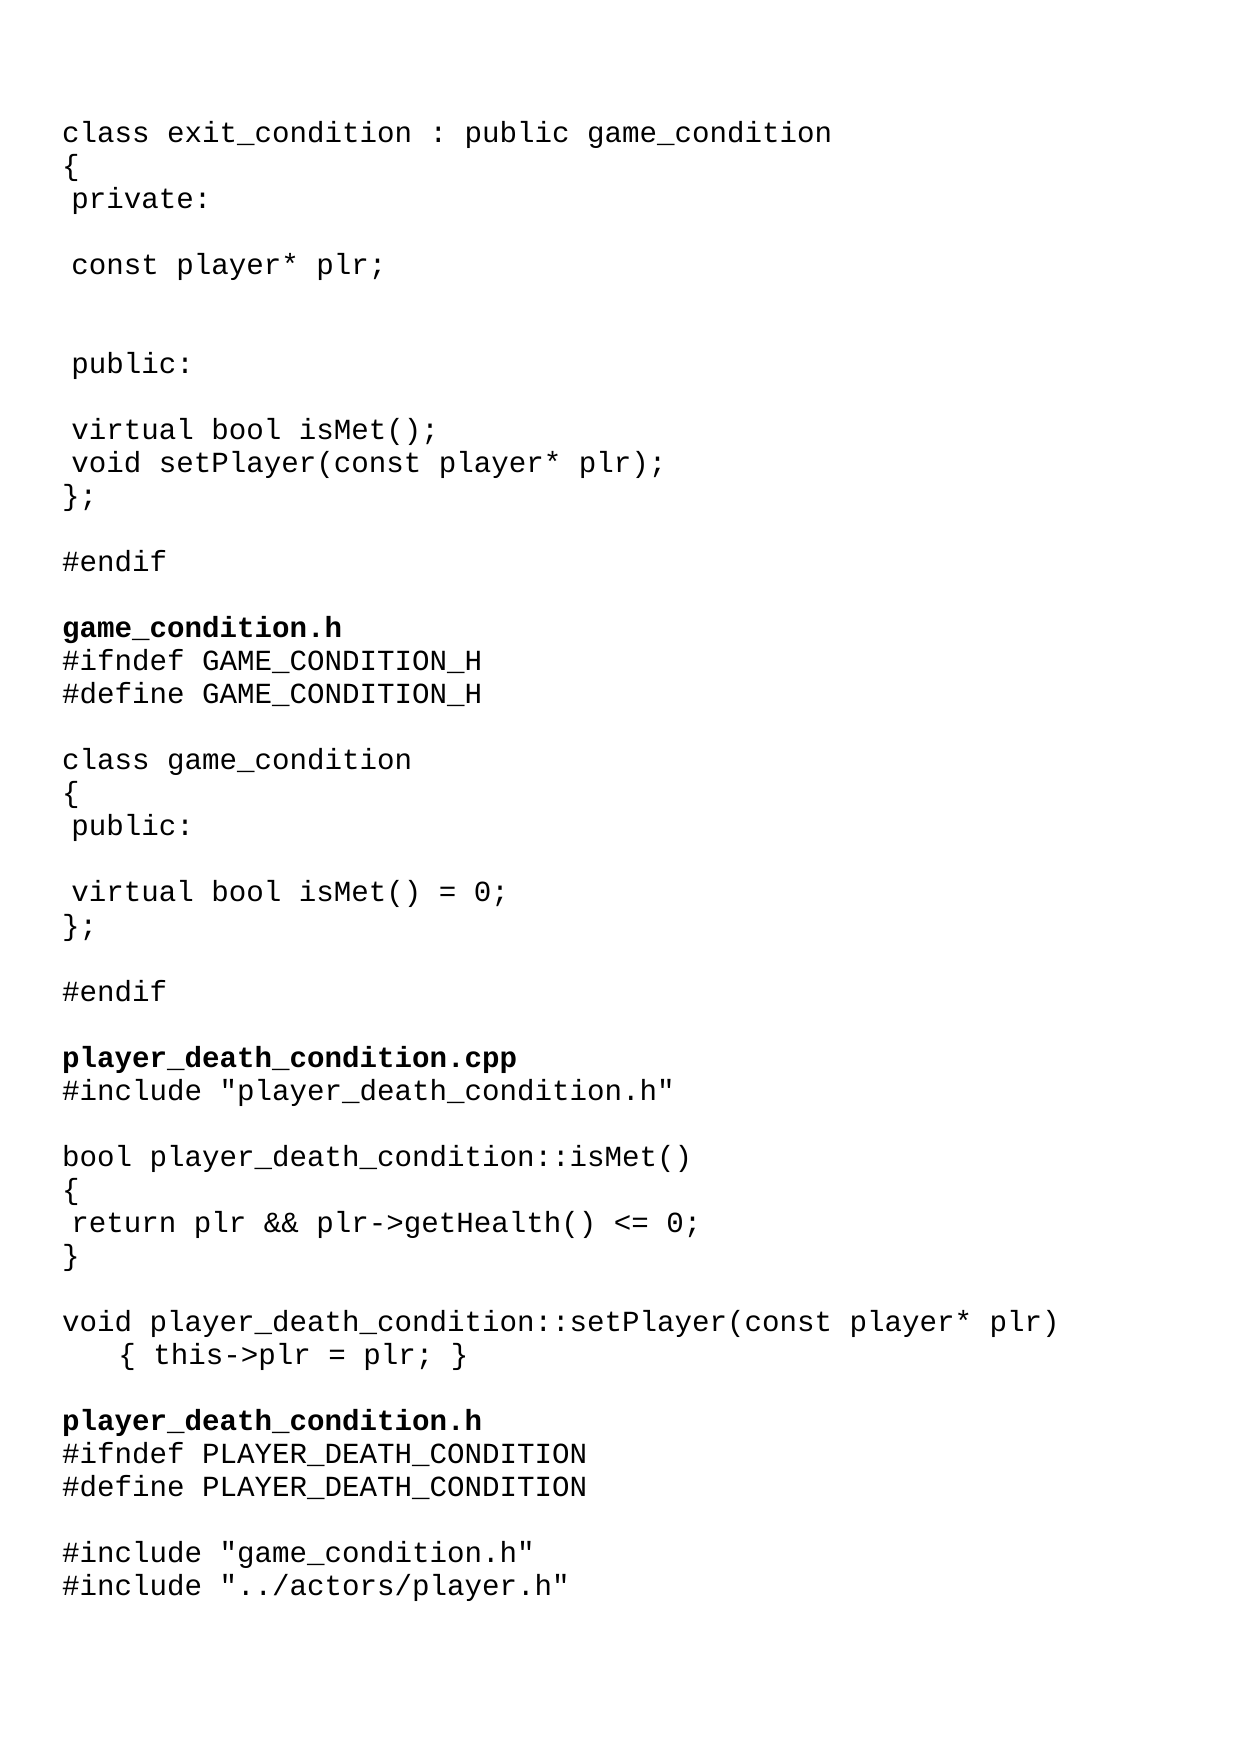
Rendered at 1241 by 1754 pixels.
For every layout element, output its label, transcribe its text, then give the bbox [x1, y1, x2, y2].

text #include "../actors/player.h" [62, 1571, 1122, 1604]
text }; [62, 911, 1122, 944]
text #ifndef PLAYER_DEATH_CONDITION [62, 1439, 1122, 1472]
text { [62, 1175, 1122, 1208]
text player_death_condition.cpp [62, 1043, 1122, 1076]
text public: [62, 812, 1122, 844]
text void player_death_condition::setPlayer(const player* plr) { this->plr = plr; } [62, 1307, 1122, 1373]
text player_death_condition.h [62, 1406, 1122, 1439]
text game_condition.h [62, 613, 1122, 646]
text #define PLAYER_DEATH_CONDITION [62, 1472, 1122, 1505]
text void setPlayer(const player* plr); [62, 448, 1122, 481]
text #endif [62, 977, 1122, 1010]
text bool player_death_condition::isMet() [62, 1142, 1122, 1175]
text }; [62, 481, 1122, 514]
text { [62, 778, 1122, 812]
text #define GAME_CONDITION_H [62, 679, 1122, 712]
text #include "game_condition.h" [62, 1538, 1122, 1571]
text { [62, 151, 1122, 184]
text virtual bool isMet(); [62, 415, 1122, 448]
text virtual bool isMet() = 0; [62, 878, 1122, 911]
text public: [62, 349, 1122, 382]
text return plr && plr->getHealth() <= 0; [62, 1208, 1122, 1241]
text #endif [62, 547, 1122, 580]
text #include "player_death_condition.h" [62, 1076, 1122, 1109]
text #ifndef GAME_CONDITION_H [62, 646, 1122, 679]
text class exit_condition : public game_condition [62, 118, 1122, 151]
text const player* plr; [62, 250, 1122, 283]
text class game_condition [62, 746, 1122, 778]
text } [62, 1241, 1122, 1274]
text private: [62, 184, 1122, 217]
